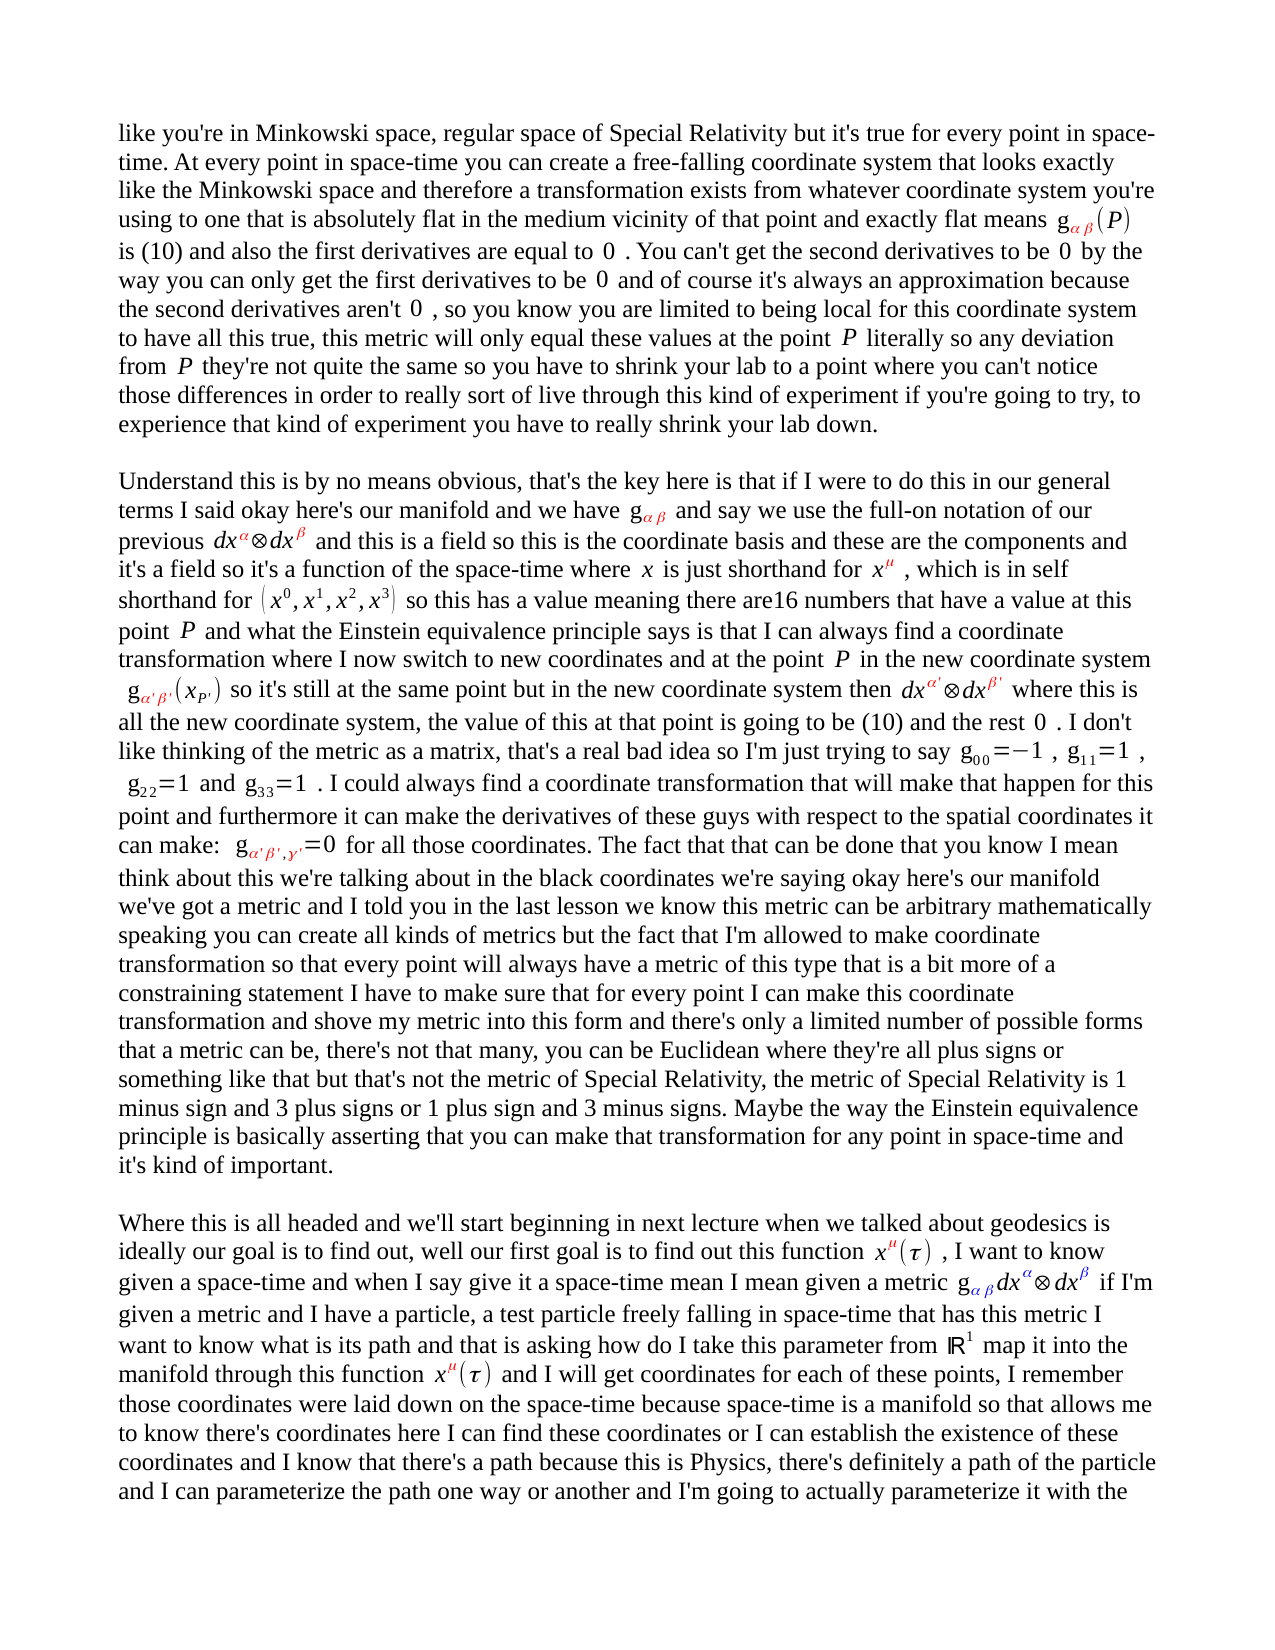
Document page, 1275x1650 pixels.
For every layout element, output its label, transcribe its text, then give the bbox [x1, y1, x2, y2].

text Where this is all headed and we'll start beginning in next lecture when we talked about geodesics is ideally our goal is to find out, well our first goal is to find out this function, I want to know given a space-time and when I say give it a space-time mean I mean given a metricif I'm given a metric and I have a particle, a test particle freely falling in space-time that has this metric I want to know what is its path and that is asking how do I take this parameter frommap it into the [118, 1208, 1157, 1359]
text manifold through this functionand I will get coordinates for each of these points, I remember those coordinates were laid down on the space-time because space-time is a manifold so that allows me to know there's coordinates here I can find these coordinates or I can establish the existence of these coordinates and I know that there's a path because this is Physics, there's definitely a path of the particle and I can parameterize the path one way or another and I'm going to actually parameterize it with the [118, 1359, 1157, 1504]
text like you're in Minkowski space, regular space of Special Relativity but it's true for every point in space-time. At every point in space-time you can create a free-falling coordinate system that looks exactly like the Minkowski space and therefore a transformation exists from whatever coordinate system you're using to one that is absolutely flat in the medium vicinity of that point and exactly flat meansis (10) and also the first derivatives are equal to. You can't get the second derivatives to beby the way you can only get the first derivatives to beand of course it's always an approximation because the second derivatives aren't, so you know you are limited to being local for this coordinate system to have all this true, this metric will only equal these values at the pointliterally so any deviation fromthey're not quite the same so you have to shrink your lab to a point where you can't notice those differences in order to really sort of live through this kind of experiment if you're going to try, to experience that kind of experiment you have to really shrink your lab down. [118, 118, 1157, 438]
text Understand this is by no means obvious, that's the key here is that if I were to do this in our general terms I said okay here's our manifold and we haveand say we use the full-on notation of our previousand this is a field so this is the coordinate basis and these are the components and it's a field so it's a function of the space-time whereis just shorthand for, which is in self shorthand forso this has a value meaning there are16 numbers that have a value at this pointand what the Einstein equivalence principle says is that I can always find a coordinate transformation where I now switch to new coordinates and at the pointin the new coordinate system so it's still at the same point but in the new coordinate system thenwhere this is all the new coordinate system, the value of this at that point is going to be (10) and the rest. I don't like thinking of the metric as a matrix, that's a real bad idea so I'm just trying to say,,and. I could always find a coordinate transformation that will make that happen for this point and furthermore it can make the derivatives of these guys with respect to the spatial coordinates it can make: for all those coordinates. The fact that that can be done that you know I mean think about this we're talking about in the black coordinates we're saying okay here's our manifold we've got a metric and I told you in the last lesson we know this metric can be arbitrary mathematically speaking you can create all kinds of metrics but the fact that I'm allowed to make coordinate transformation so that every point will always have a metric of this type that is a bit more of a constraining statement I have to make sure that for every point I can make this coordinate transformation and shove my metric into this form and there's only a limited number of possible forms that a metric can be, there's not that many, you can be Euclidean where they're all plus signs or something like that but that's not the metric of Special Relativity, the metric of Special Relativity is 1 minus sign and 3 plus signs or 1 plus sign and 3 minus signs. Maybe the way the Einstein equivalence principle is basically asserting that you can make that transformation for any point in space-time and it's kind of important. [118, 466, 1157, 1179]
